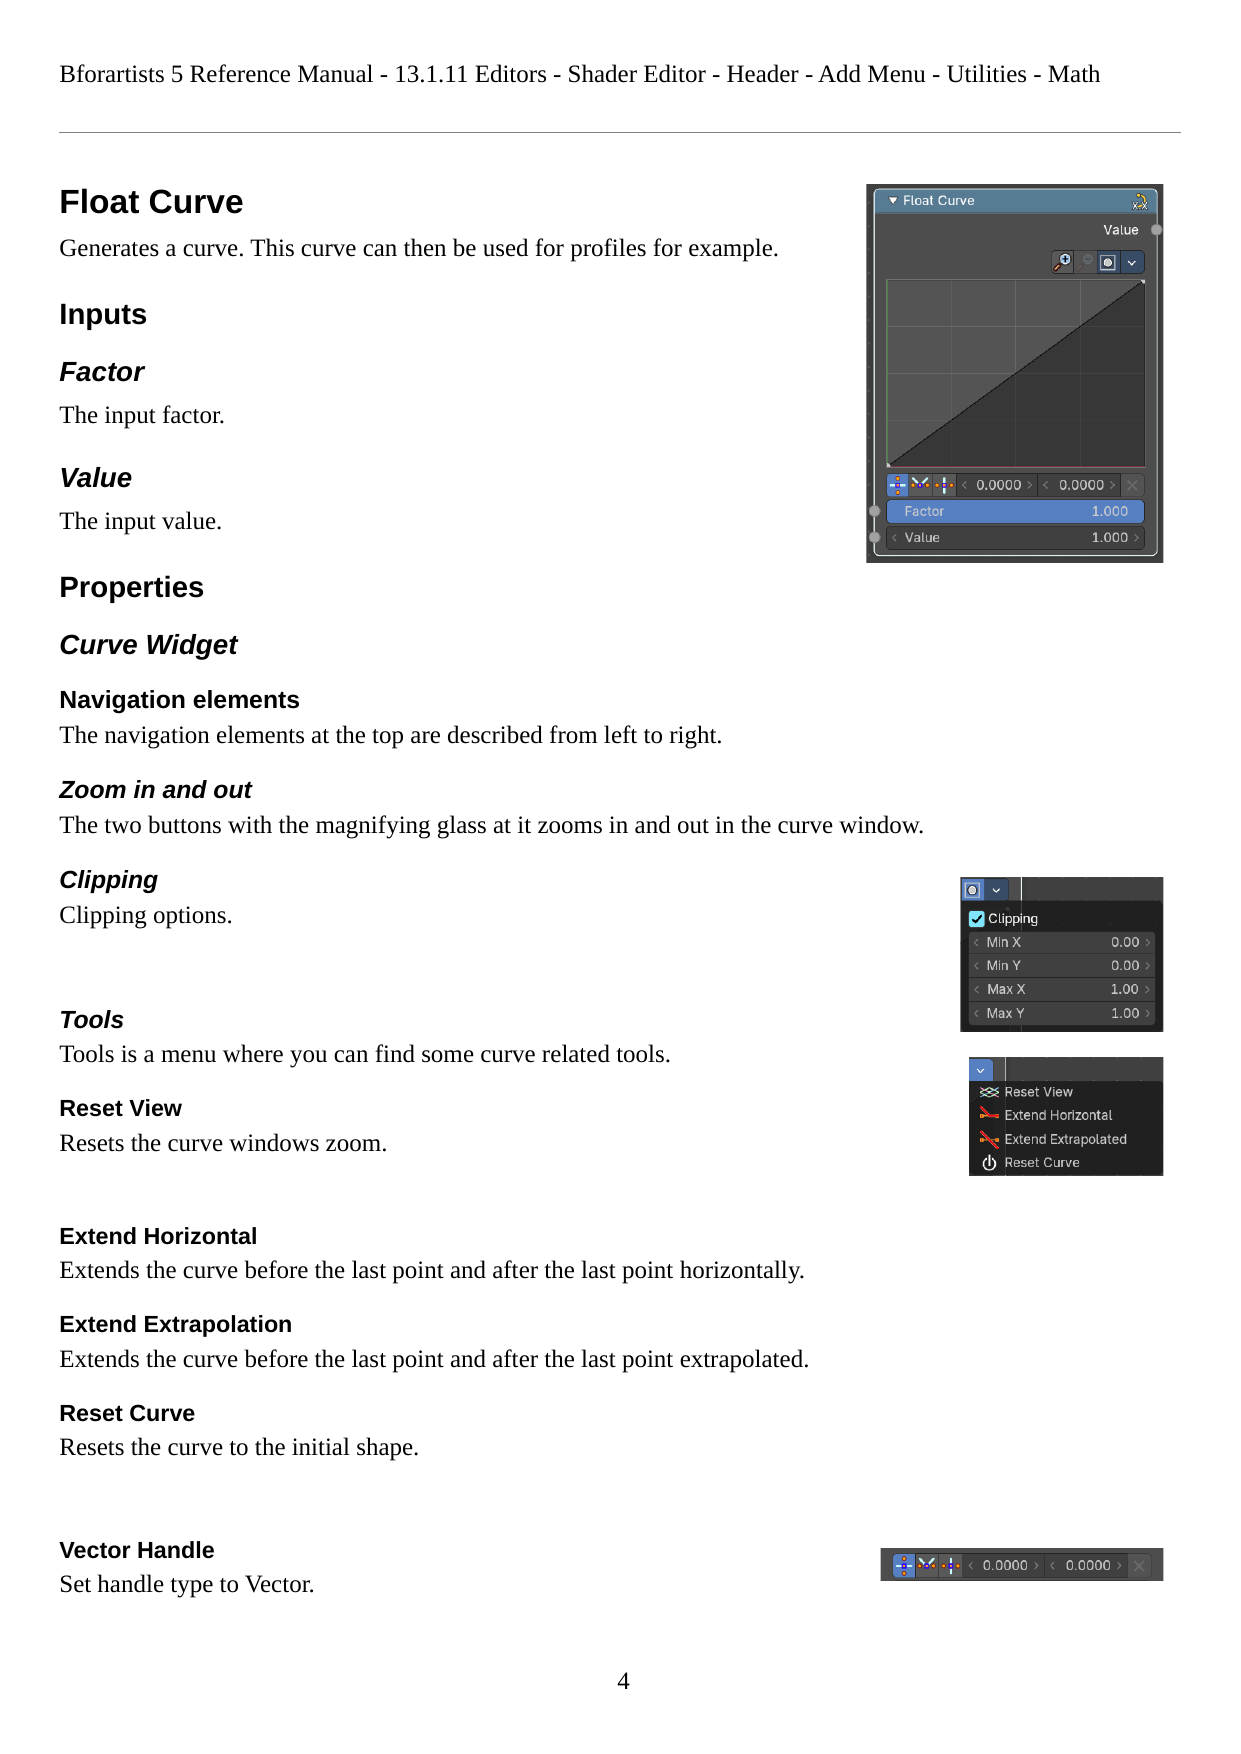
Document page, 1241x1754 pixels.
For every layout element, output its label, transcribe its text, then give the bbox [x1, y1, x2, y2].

text The input factor. [59, 400, 866, 429]
text The two buttons with the magnifying glass at it zooms in and out in the curve window. [59, 810, 1181, 839]
subtitle Inputs [59, 297, 866, 331]
text [1164, 900, 1181, 929]
subtitle Curve Widget [59, 628, 1181, 660]
subtitle Tools [59, 1005, 1181, 1033]
text [1164, 400, 1181, 429]
text Extends the curve before the last point and after the last point extrapolated. [59, 1344, 1181, 1373]
subtitle Float Curve [59, 182, 1181, 221]
subtitle Zoom in and out [59, 776, 1181, 804]
text Generates a curve. This curve can then be used for profiles for example. [59, 233, 866, 262]
subtitle Navigation elements [59, 685, 1181, 714]
subtitle [1164, 1095, 1181, 1122]
subtitle Extend Horizontal [59, 1222, 1181, 1249]
picture [866, 184, 1164, 563]
text Clipping options. [59, 900, 960, 929]
text The navigation elements at the top are described from left to right. [59, 720, 1181, 749]
subtitle Vector Handle [59, 1537, 1181, 1563]
subtitle Factor [59, 356, 866, 388]
subtitle [1164, 356, 1181, 388]
subtitle Clipping [59, 866, 1181, 894]
picture [960, 877, 1164, 1032]
text Resets the curve to the initial shape. [59, 1432, 1181, 1461]
picture [969, 1057, 1164, 1176]
text Set handle type to Vector. [59, 1569, 1181, 1598]
text Tools is a menu where you can find some curve related tools. [59, 1039, 1181, 1068]
text Extends the curve before the last point and after the last point horizontally. [59, 1256, 1181, 1284]
text [1164, 506, 1181, 535]
subtitle Extend Extrapolation [59, 1311, 1181, 1338]
subtitle Reset Curve [59, 1399, 1181, 1426]
text The input value. [59, 506, 866, 535]
subtitle [1164, 297, 1181, 331]
subtitle Value [59, 462, 866, 494]
subtitle Reset View [59, 1095, 969, 1122]
picture [880, 1548, 1164, 1581]
text Resets the curve windows zoom. [59, 1128, 969, 1157]
subtitle Properties [59, 570, 1181, 603]
subtitle [1164, 462, 1181, 494]
